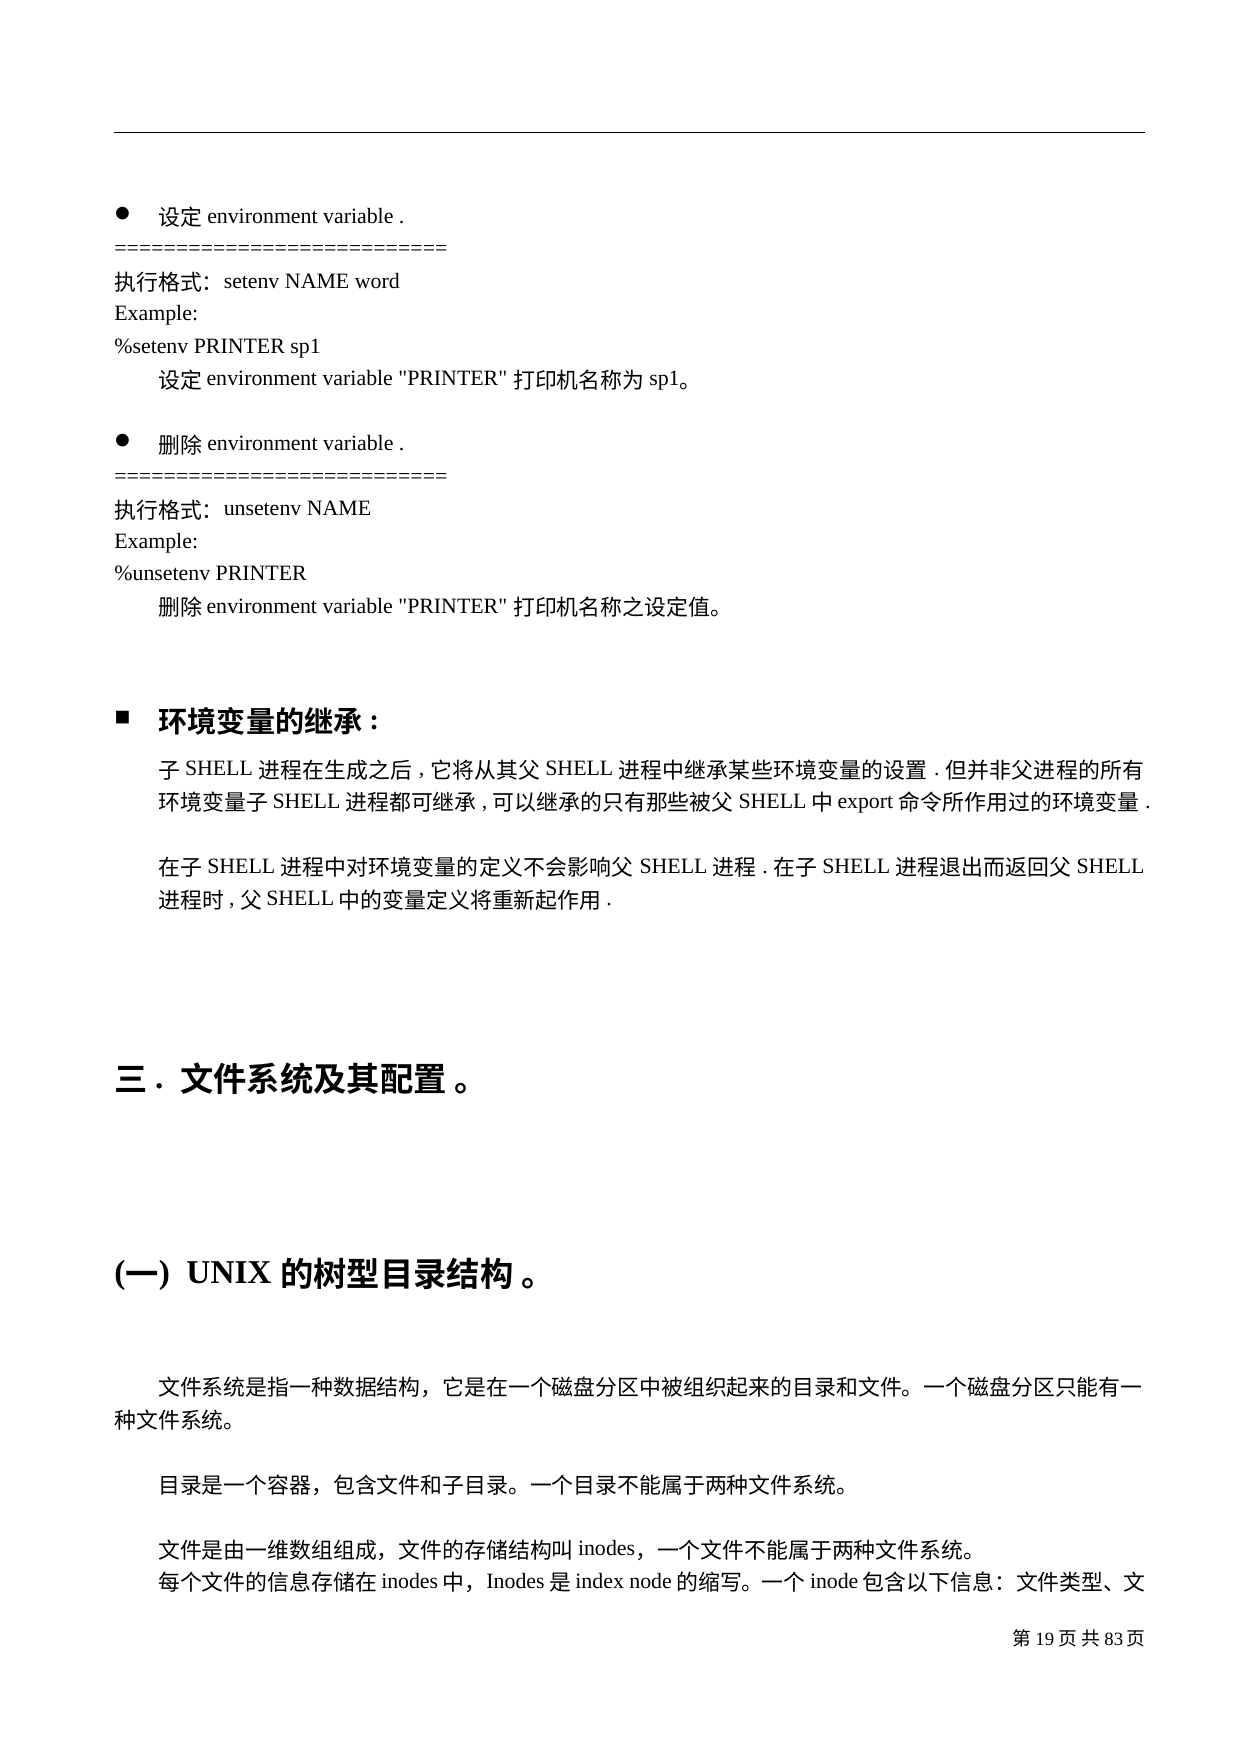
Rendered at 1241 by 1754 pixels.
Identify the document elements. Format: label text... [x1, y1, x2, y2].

text 执行格式：unsetenv NAME [114, 487, 1145, 519]
text 子SHELL 进程在生成之后 , 它将从其父SHELL 进程中继承某些环境变量的设置 . 但并非父进程的所有环境变量子SHELL 进程都可继承 , 可以继承的只有那些被父SHELL 中export 命令所作用过的环境变量 . [158, 747, 1145, 844]
text 每个文件的信息存储在inodes中，Inodes是index node的缩写。一个inode包含以下信息：文件类型、文 [158, 1559, 1145, 1592]
text 设定 environment variable "PRINTER" 打印机名称为 sp1。 [114, 357, 1145, 389]
subtitle (一) UNIX 的树型目录结构 。 [114, 1234, 1145, 1299]
text 文件系统是指一种数据结构，它是在一个磁盘分区中被组织起来的目录和文件。一个磁盘分区只能有一种文件系统。 [114, 1364, 1145, 1429]
text =========================== [114, 227, 1145, 259]
text =========================== [114, 454, 1145, 487]
list 环境变量的继承 : [114, 682, 1145, 747]
subtitle 三 . 文件系统及其配置 。 [114, 1039, 1145, 1104]
text %unsetenv PRINTER [114, 552, 1145, 584]
text Example: [114, 292, 1145, 324]
text %setenv PRINTER sp1 [114, 324, 1145, 357]
text 目录是一个容器，包含文件和子目录。一个目录不能属于两种文件系统。 [114, 1462, 1145, 1494]
list 设定 environment variable . [114, 194, 1145, 227]
text 文件是由一维数组组成，文件的存储结构叫inodes，一个文件不能属于两种文件系统。 [114, 1527, 1145, 1559]
list 删除 environment variable . [114, 422, 1145, 454]
text 执行格式：setenv NAME word [114, 259, 1145, 292]
text 删除 environment variable "PRINTER" 打印机名称之设定值。 [114, 584, 1145, 617]
text 在子SHELL 进程中对环境变量的定义不会影响父SHELL 进程 . 在子SHELL进程退出而返回父SHELL 进程时 , 父SHELL 中的变量定义将重新起作用 . [158, 844, 1145, 909]
text Example: [114, 519, 1145, 552]
